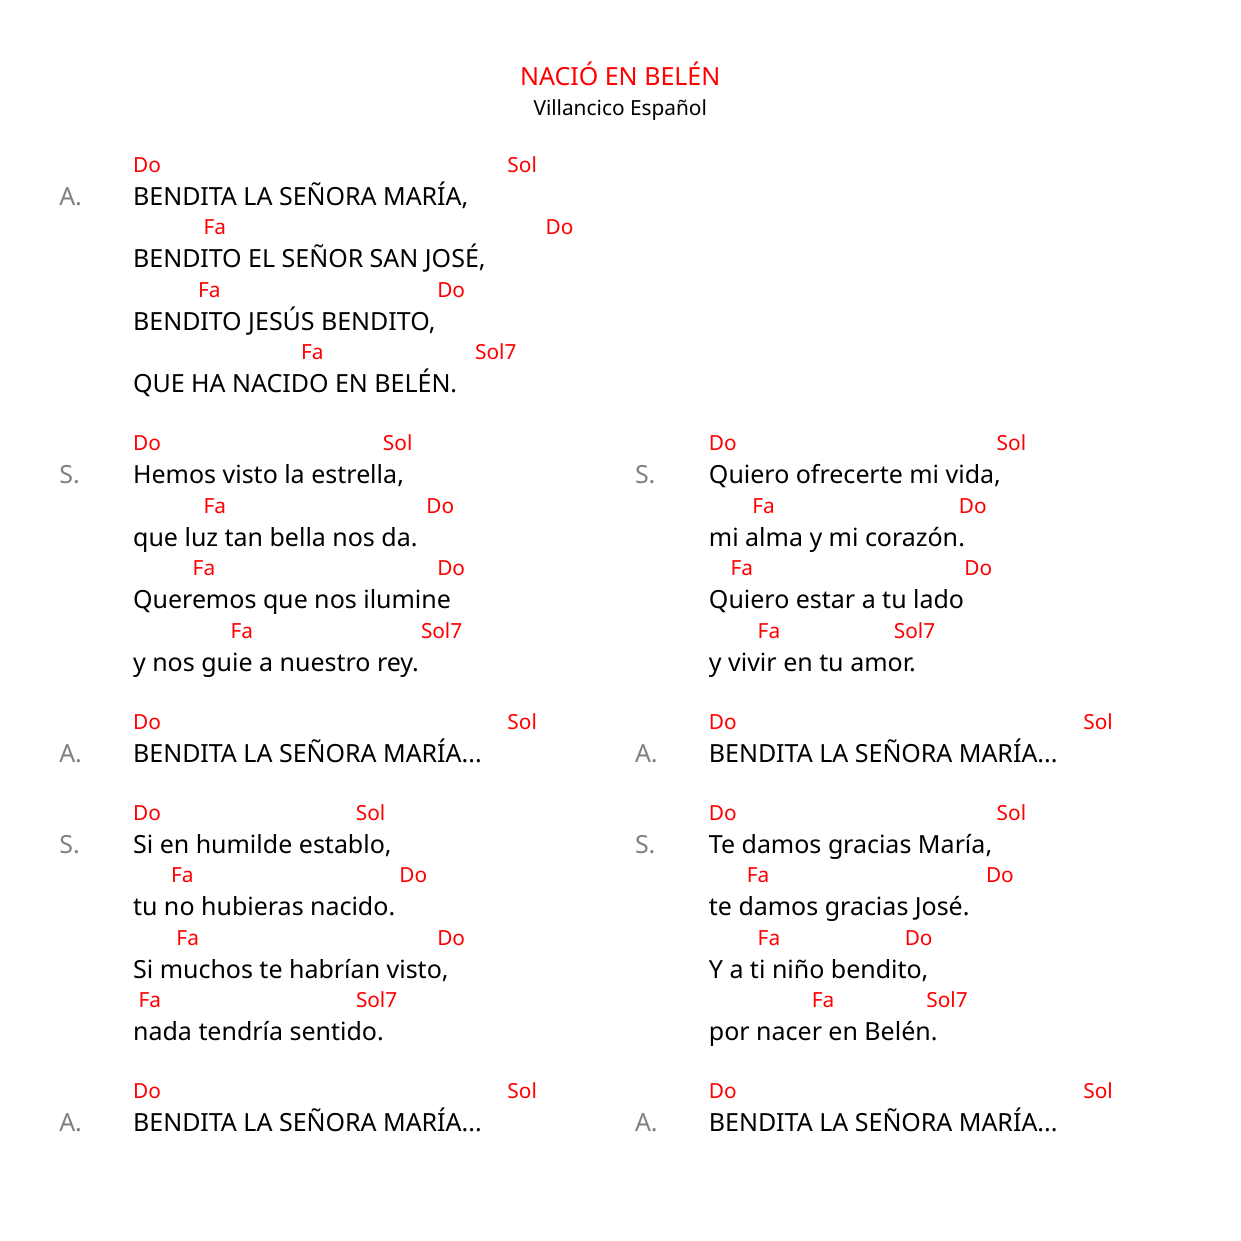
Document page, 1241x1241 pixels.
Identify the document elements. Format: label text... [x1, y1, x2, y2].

text por nacer en Belén. [635, 1014, 1181, 1048]
text Fa Sol7 [59, 985, 605, 1014]
text que luz tan bella nos da. [59, 519, 605, 553]
text Do Sol [635, 428, 1181, 457]
text A. BENDITA LA SEÑORA MARÍA... [59, 735, 605, 769]
text Fa Do [59, 923, 605, 951]
text A. BENDITA LA SEÑORA MARÍA... [59, 1105, 605, 1139]
text BENDITO JESÚS BENDITO, [59, 303, 1181, 337]
text S. Te damos gracias María, [635, 826, 1181, 860]
text y vivir en tu amor. [635, 644, 1181, 678]
text Do Sol [59, 428, 605, 457]
text Fa Sol7 [59, 337, 1181, 366]
text nada tendría sentido. [59, 1014, 605, 1048]
text Do Sol [635, 798, 1181, 826]
text Fa Do [635, 860, 1181, 889]
text Fa Do [59, 212, 1181, 241]
text Fa Do [59, 275, 1181, 303]
text y nos guie a nuestro rey. [59, 644, 605, 678]
text Do Sol [635, 1076, 1181, 1105]
text Villancico Español [59, 93, 1181, 122]
text Si muchos te habrían visto, [59, 951, 605, 985]
text mi alma y mi corazón. [635, 519, 1181, 553]
text Queremos que nos ilumine [59, 582, 605, 616]
text A. BENDITA LA SEÑORA MARÍA... [635, 1105, 1181, 1139]
text Fa Sol7 [635, 985, 1181, 1014]
text Fa Do [59, 553, 605, 582]
text Do Sol [59, 150, 1181, 178]
text NaciÓ en BelÉn [59, 59, 1181, 93]
text Fa Sol7 [635, 616, 1181, 644]
text Quiero estar a tu lado [635, 582, 1181, 616]
text BENDITO EL SEÑOR SAN JOSÉ, [59, 241, 1181, 275]
text Fa Do [635, 491, 1181, 519]
text Do Sol [59, 707, 605, 735]
text Fa Do [635, 923, 1181, 951]
text A. BENDITA LA SEÑORA MARÍA, [59, 178, 1181, 212]
text S. Quiero ofrecerte mi vida, [635, 457, 1181, 491]
text Fa Sol7 [59, 616, 605, 644]
text Y a ti niño bendito, [635, 951, 1181, 985]
text Do Sol [59, 1076, 605, 1105]
text A. BENDITA LA SEÑORA MARÍA... [635, 735, 1181, 769]
text Fa Do [59, 860, 605, 889]
text tu no hubieras nacido. [59, 889, 605, 923]
text Do Sol [635, 707, 1181, 735]
text te damos gracias José. [635, 889, 1181, 923]
text QUE HA NACIDO EN BELÉN. [59, 366, 1181, 400]
text Do Sol [59, 798, 605, 826]
text S. Hemos visto la estrella, [59, 457, 605, 491]
text Fa Do [59, 491, 605, 519]
text S. Si en humilde establo, [59, 826, 605, 860]
text Fa Do [635, 553, 1181, 582]
